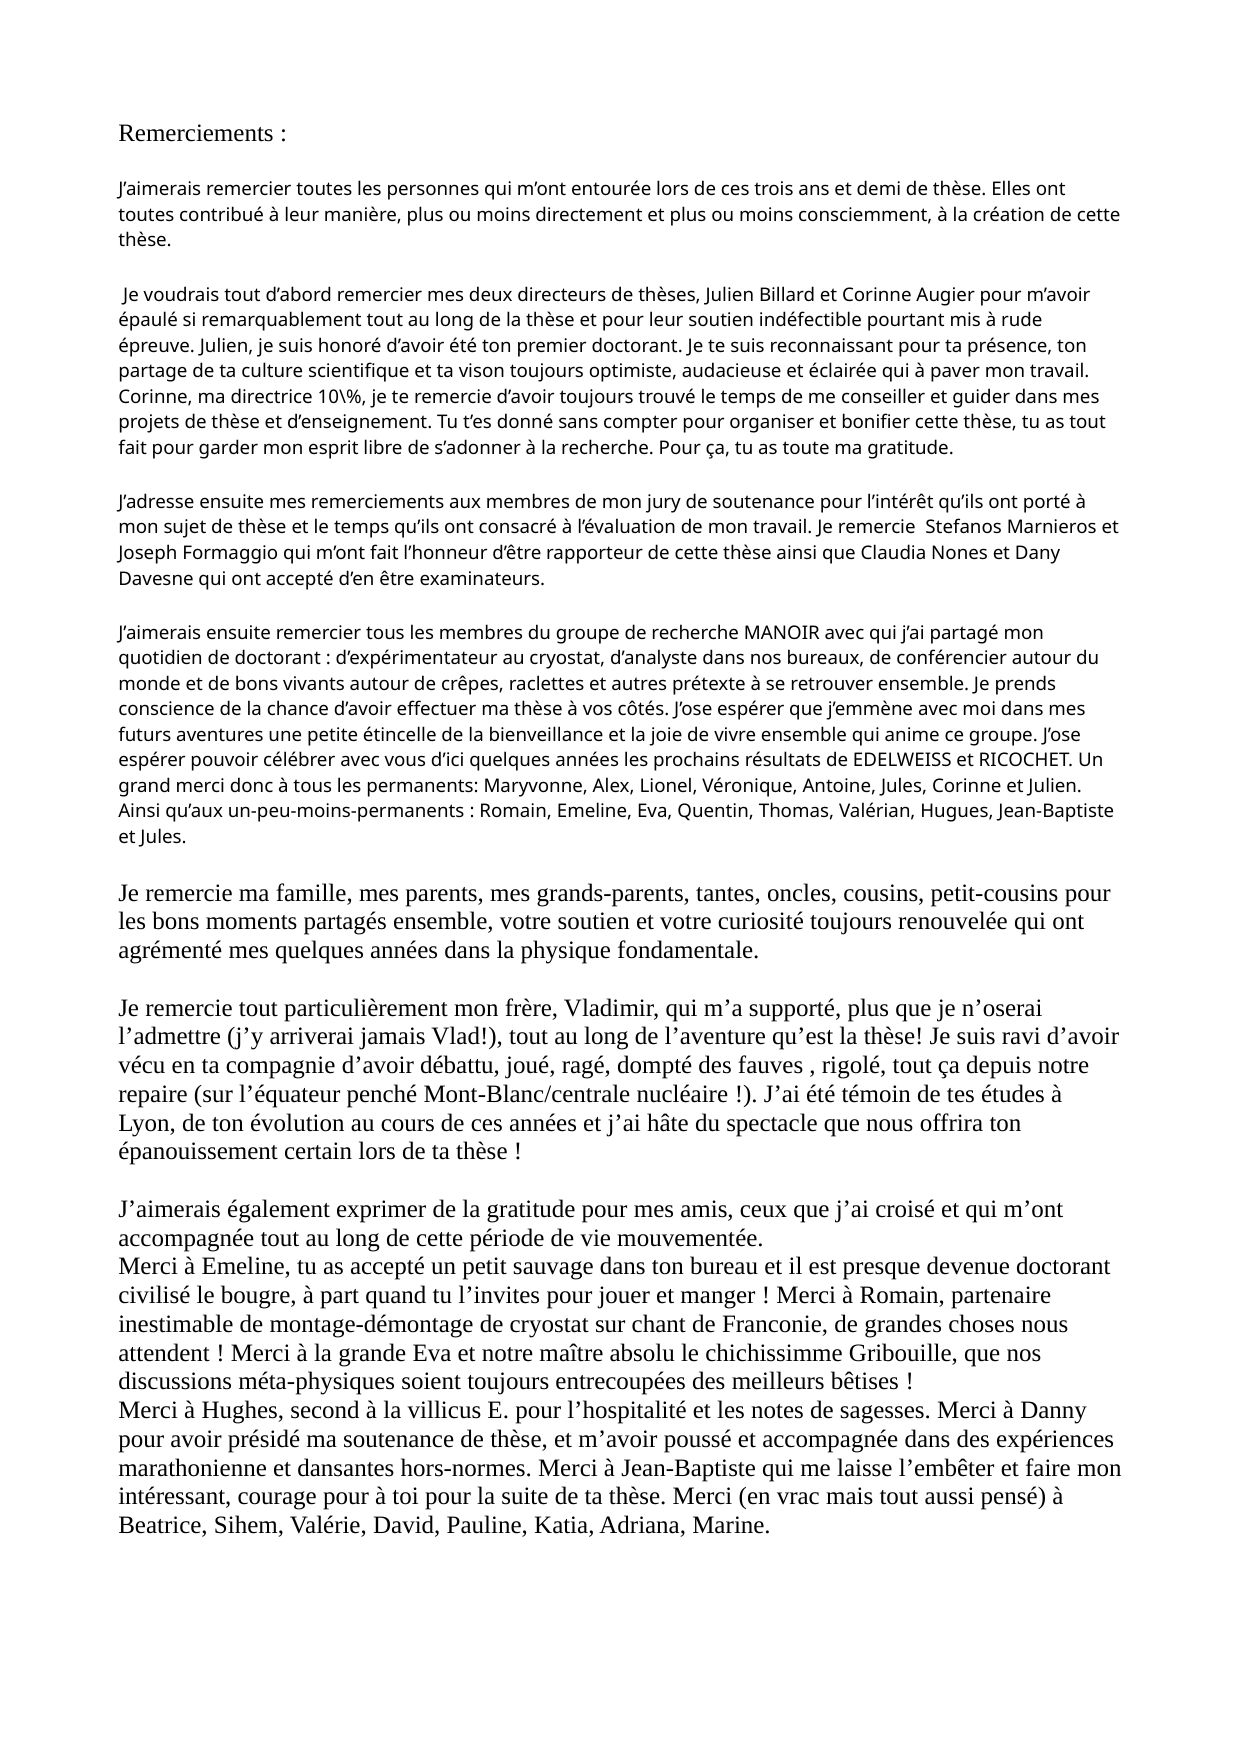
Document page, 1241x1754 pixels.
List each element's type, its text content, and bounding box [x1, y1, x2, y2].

text J’adresse ensuite mes remerciements aux membres de mon jury de soutenance pour l’intérêt qu’ils ont porté à mon sujet de thèse et le temps qu’ils ont consacré à l’évaluation de mon travail. Je remercie Stefanos Marnieros et Joseph Formaggio qui m’ont fait l’honneur d’être rapporteur de cette thèse ainsi que Claudia Nones et Dany Davesne qui ont accepté d’en être examinateurs. [118, 488, 1122, 590]
text J’aimerais ensuite remercier tous les membres du groupe de recherche MANOIR avec qui j’ai partagé mon quotidien de doctorant : d’expérimentateur au cryostat, d’analyste dans nos bureaux, de conférencier autour du monde et de bons vivants autour de crêpes, raclettes et autres prétexte à se retrouver ensemble. Je prends conscience de la chance d’avoir effectuer ma thèse à vos côtés. J’ose espérer que j’emmène avec moi dans mes futurs aventures une petite étincelle de la bienveillance et la joie de vivre ensemble qui anime ce groupe. J’ose espérer pouvoir célébrer avec vous d’ici quelques années les prochains résultats de EDELWEISS et RICOCHET. Un grand merci donc à tous les permanents: Maryvonne, Alex, Lionel, Véronique, Antoine, Jules, Corinne et Julien. Ainsi qu’aux un-peu-moins-permanents : Romain, Emeline, Eva, Quentin, Thomas, Valérian, Hugues, Jean-Baptiste et Jules. [118, 619, 1122, 849]
text Je remercie tout particulièrement mon frère, Vladimir, qui m’a supporté, plus que je n’oserai l’admettre (j’y arriverai jamais Vlad!), tout au long de l’aventure qu’est la thèse! Je suis ravi d’avoir vécu en ta compagnie d’avoir débattu, joué, ragé, dompté des fauves , rigolé, tout ça depuis notre repaire (sur l’équateur penché Mont-Blanc/centrale nucléaire !). J’ai été témoin de tes études à Lyon, de ton évolution au cours de ces années et j’ai hâte du spectacle que nous offrira ton épanouissement certain lors de ta thèse ! [118, 993, 1122, 1165]
text J’aimerais remercier toutes les personnes qui m’ont entourée lors de ces trois ans et demi de thèse. Elles ont toutes contribué à leur manière, plus ou moins directement et plus ou moins consciemment, à la création de cette thèse. [118, 176, 1122, 252]
text Je remercie ma famille, mes parents, mes grands-parents, tantes, oncles, cousins, petit-cousins pour les bons moments partagés ensemble, votre soutien et votre curiosité toujours renouvelée qui ont agrémenté mes quelques années dans la physique fondamentale. [118, 878, 1122, 964]
text Merci à Emeline, tu as accepté un petit sauvage dans ton bureau et il est presque devenue doctorant civilisé le bougre, à part quand tu l’invites pour jouer et manger ! Merci à Romain, partenaire inestimable de montage-démontage de cryostat sur chant de Franconie, de grandes choses nous attendent ! Merci à la grande Eva et notre maître absolu le chichissimme Gribouille, que nos discussions méta-physiques soient toujours entrecoupées des meilleurs bêtises ! [118, 1251, 1122, 1395]
text J’aimerais également exprimer de la gratitude pour mes amis, ceux que j’ai croisé et qui m’ont accompagnée tout au long de cette période de vie mouvementée. [118, 1194, 1122, 1251]
text Je voudrais tout d’abord remercier mes deux directeurs de thèses, Julien Billard et Corinne Augier pour m’avoir épaulé si remarquablement tout au long de la thèse et pour leur soutien indéfectible pourtant mis à rude épreuve. Julien, je suis honoré d’avoir été ton premier doctorant. Je te suis reconnaissant pour ta présence, ton partage de ta culture scientifique et ta vison toujours optimiste, audacieuse et éclairée qui à paver mon travail. Corinne, ma directrice 10\%, je te remercie d’avoir toujours trouvé le temps de me conseiller et guider dans mes projets de thèse et d’enseignement. Tu t’es donné sans compter pour organiser et bonifier cette thèse, tu as tout fait pour garder mon esprit libre de s’adonner à la recherche. Pour ça, tu as toute ma gratitude. [118, 281, 1122, 459]
text Merci à Hughes, second à la villicus E. pour l’hospitalité et les notes de sagesses. Merci à Danny pour avoir présidé ma soutenance de thèse, et m’avoir poussé et accompagnée dans des expériences marathonienne et dansantes hors-normes. Merci à Jean-Baptiste qui me laisse l’embêter et faire mon intéressant, courage pour à toi pour la suite de ta thèse. Merci (en vrac mais tout aussi pensé) à Beatrice, Sihem, Valérie, David, Pauline, Katia, Adriana, Marine. [118, 1395, 1122, 1539]
text Remerciements : [118, 118, 1122, 147]
